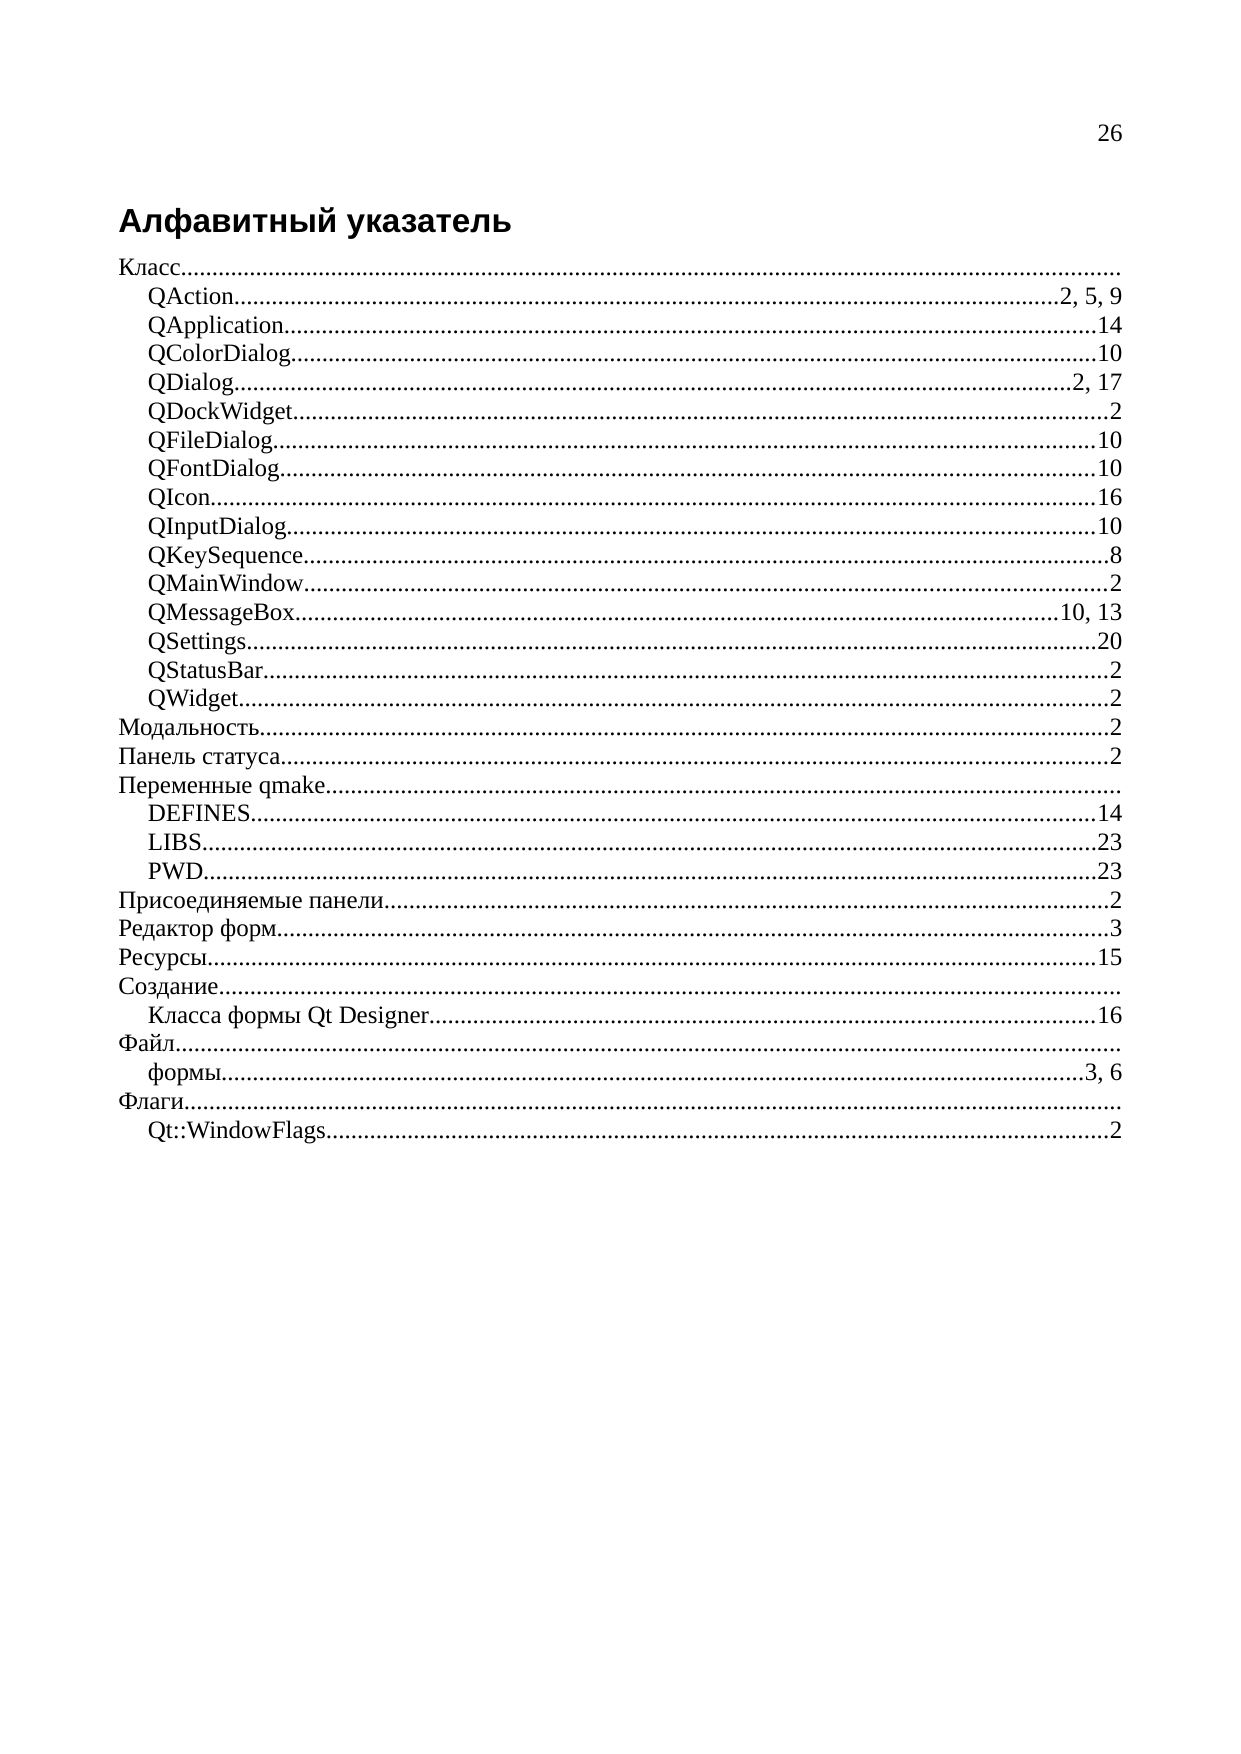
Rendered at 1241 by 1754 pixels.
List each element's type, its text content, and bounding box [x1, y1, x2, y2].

text Класса формы Qt Designer 16 [148, 1000, 1122, 1028]
text Переменные qmake [118, 770, 1122, 798]
text QApplication 14 [148, 310, 1122, 338]
text Редактор форм 3 [118, 913, 1122, 942]
text Класс [118, 252, 1122, 281]
text QFileDialog 10 [148, 425, 1122, 453]
text QWidget 2 [148, 683, 1122, 712]
text Присоединяемые панели 2 [118, 885, 1122, 913]
text QInputDialog 10 [148, 511, 1122, 540]
subtitle Алфавитный указатель [118, 201, 1122, 240]
text QDialog 2, 17 [148, 367, 1122, 396]
text QFontDialog 10 [148, 453, 1122, 482]
text QIcon 16 [148, 482, 1122, 511]
text DEFINES 14 [148, 798, 1122, 827]
text PWD 23 [148, 856, 1122, 885]
text QKeySequence 8 [148, 540, 1122, 568]
text QMainWindow 2 [148, 568, 1122, 597]
text формы 3, 6 [148, 1057, 1122, 1086]
text Создание [118, 971, 1122, 1000]
text Флаги [118, 1086, 1122, 1115]
text QSettings 20 [148, 626, 1122, 655]
text LIBS 23 [148, 827, 1122, 856]
text QStatusBar 2 [148, 655, 1122, 683]
text Модальность 2 [118, 712, 1122, 741]
text QAction 2, 5, 9 [148, 281, 1122, 310]
text Панель статуса 2 [118, 741, 1122, 770]
text QDockWidget 2 [148, 396, 1122, 425]
text QMessageBox 10, 13 [148, 597, 1122, 626]
text Qt::WindowFlags 2 [148, 1115, 1122, 1143]
text QColorDialog 10 [148, 338, 1122, 367]
text Ресурсы 15 [118, 942, 1122, 971]
text Файл [118, 1028, 1122, 1057]
